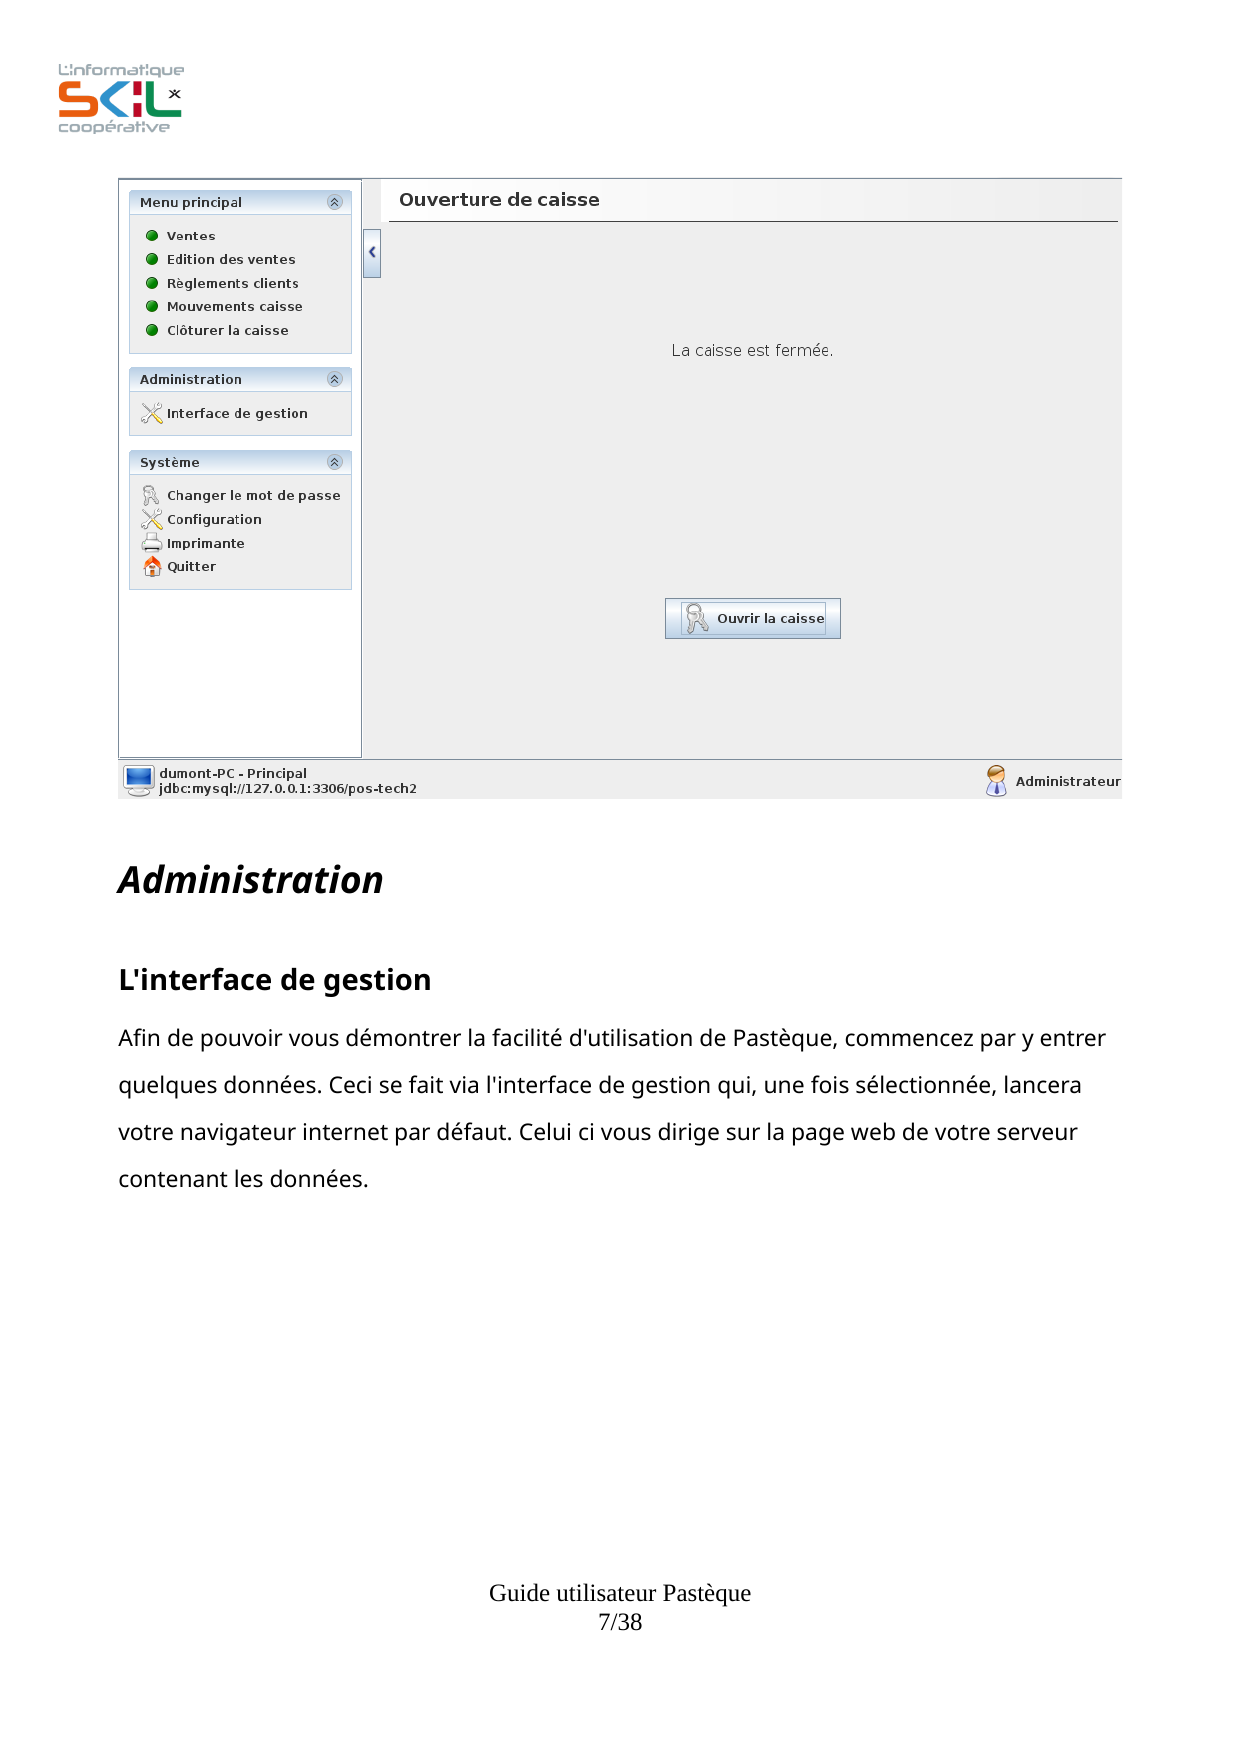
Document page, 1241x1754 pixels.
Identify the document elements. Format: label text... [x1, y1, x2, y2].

text Afin de pouvoir vous démontrer la facilité d'utilisation de Pastèque, commencez par y entrer quelques données. Ceci se fait via l'interface de gestion qui, une fois sélectionnée, lancera votre navigateur internet par défaut. Celui ci vous dirige sur la page web de votre serveur contenant les données. [118, 1022, 1122, 1194]
subtitle L'interface de gestion [118, 959, 1122, 998]
subtitle Administration [118, 853, 1122, 904]
picture [118, 177, 1123, 799]
picture [58, 64, 184, 134]
